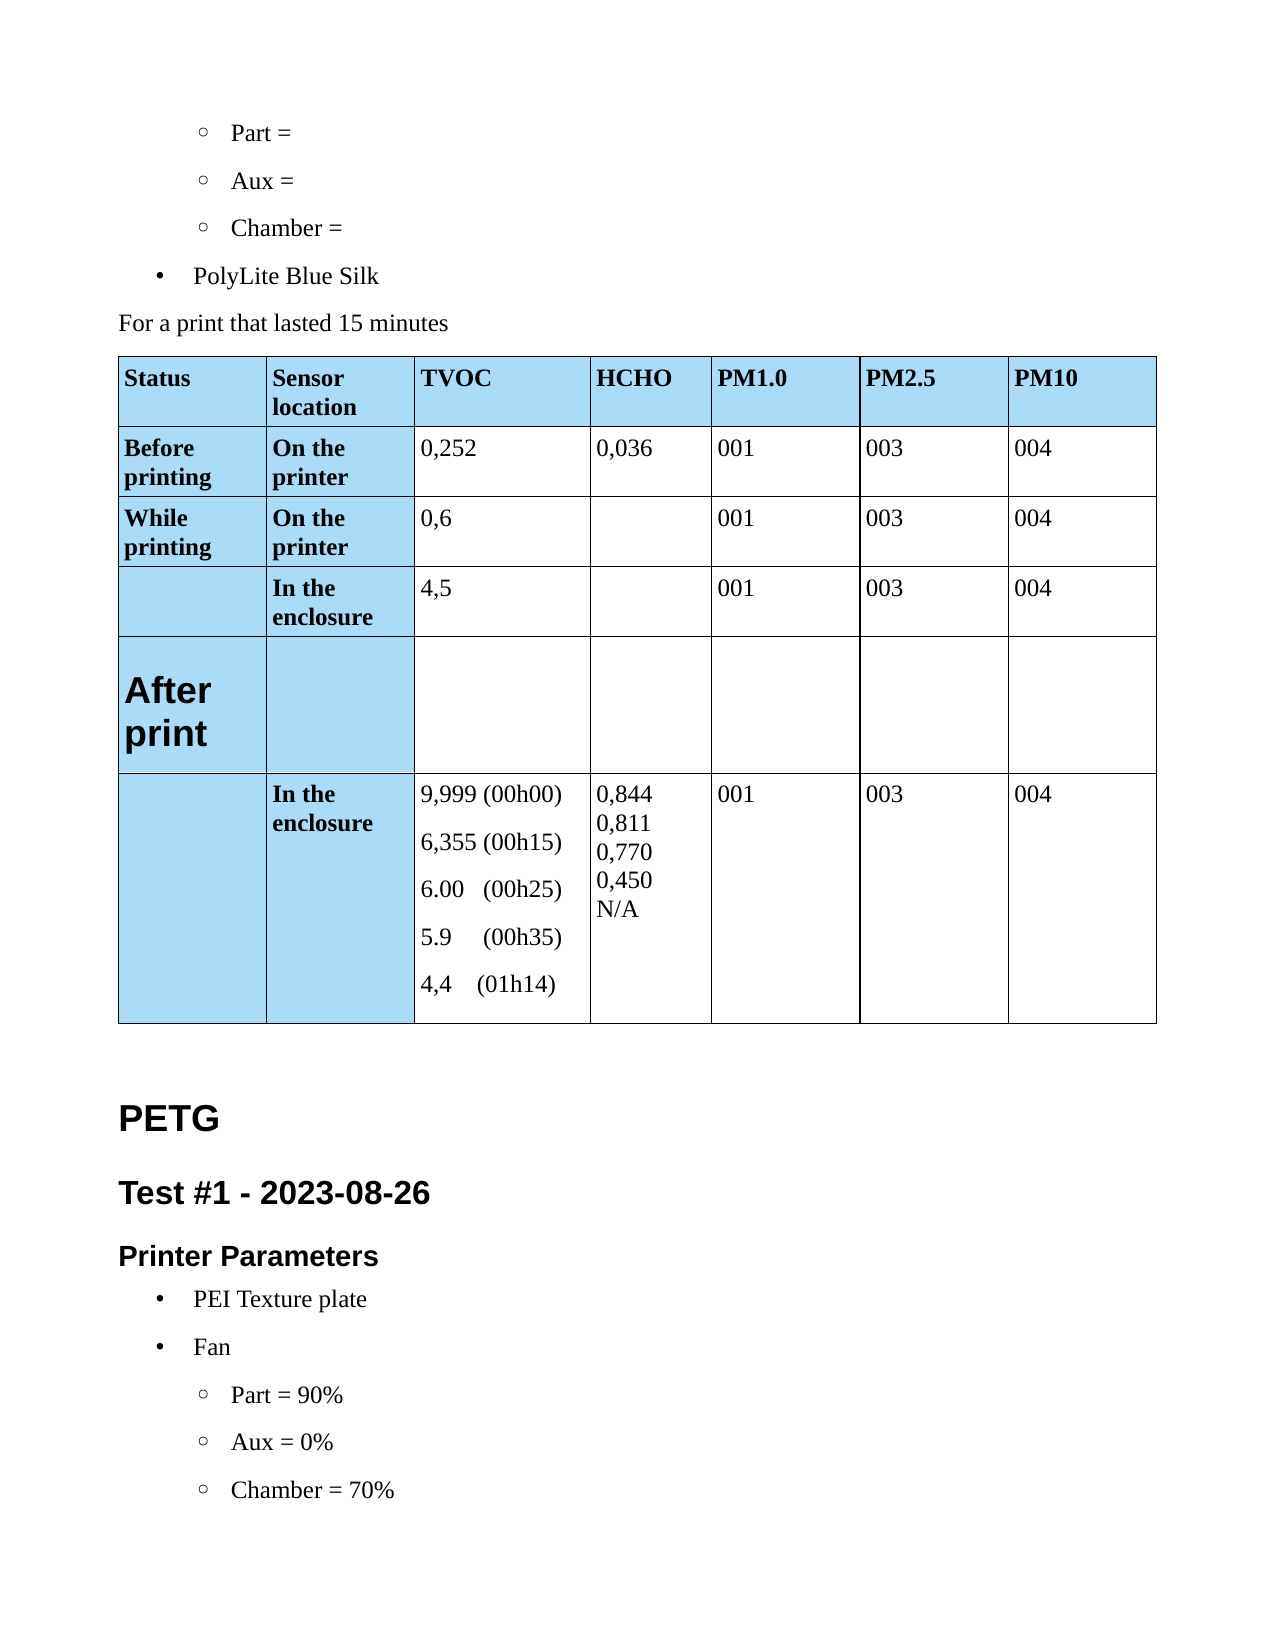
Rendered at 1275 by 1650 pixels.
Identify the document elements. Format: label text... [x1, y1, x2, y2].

table_cell In the enclosure [267, 774, 414, 1023]
table_cell 0,252 [415, 427, 590, 496]
table_header PM1.0 [712, 357, 859, 426]
table_header HCHO [591, 357, 711, 426]
list Chamber = [193, 213, 1157, 242]
table_cell 9,999 (00h00) 6,355 (00h15) 6.00 (00h25) 5.9 (00h35) 4,4 (01h14) [415, 774, 590, 1023]
table_cell 0,6 [415, 497, 590, 566]
table_cell On the printer [267, 497, 414, 566]
subtitle Printer Parameters [118, 1238, 1157, 1272]
table_cell [1009, 637, 1156, 772]
table_header Status [119, 357, 266, 426]
table_cell 004 [1009, 497, 1156, 566]
table_cell 001 [712, 774, 859, 1023]
table_header PM2.5 [861, 357, 1008, 426]
table_cell [591, 497, 711, 566]
table_cell After print [119, 637, 266, 772]
list Aux = [193, 166, 1157, 194]
table_cell [119, 774, 266, 1023]
list Chamber = 70% [193, 1475, 1157, 1504]
table_header TVOC [415, 357, 590, 426]
table_cell 003 [861, 567, 1008, 636]
list PEI Texture plate [156, 1284, 1157, 1313]
table_cell Before printing [119, 427, 266, 496]
table_header Sensor location [267, 357, 414, 426]
table_cell 004 [1009, 427, 1156, 496]
table_cell 001 [712, 427, 859, 496]
table_cell [591, 637, 711, 772]
table_cell [591, 567, 711, 636]
table_cell 001 [712, 497, 859, 566]
table_cell In the enclosure [267, 567, 414, 636]
list Fan [156, 1332, 1157, 1361]
table_cell [415, 637, 590, 772]
table_cell [861, 637, 1008, 772]
list Part = [193, 118, 1157, 147]
table_cell 0,036 [591, 427, 711, 496]
subtitle PETG [118, 1097, 1157, 1140]
table_cell 003 [861, 774, 1008, 1023]
table_cell 003 [861, 427, 1008, 496]
table_cell 004 [1009, 567, 1156, 636]
list Aux = 0% [193, 1427, 1157, 1456]
table_cell 0,844 0,811 0,770 0,450 N/A [591, 774, 711, 1023]
table_cell 4,5 [415, 567, 590, 636]
table_cell [119, 567, 266, 636]
table_cell 004 [1009, 774, 1156, 1023]
list Part = 90% [193, 1380, 1157, 1408]
table_cell [267, 637, 414, 772]
table_cell On the printer [267, 427, 414, 496]
table_cell 003 [861, 497, 1008, 566]
table_cell 001 [712, 567, 859, 636]
list PolyLite Blue Silk [156, 261, 1157, 290]
table_cell While printing [119, 497, 266, 566]
subtitle Test #1 - 2023-08-26 [118, 1173, 1157, 1211]
table_header PM10 [1009, 357, 1156, 426]
table_cell [712, 637, 859, 772]
text For a print that lasted 15 minutes [118, 308, 1157, 337]
